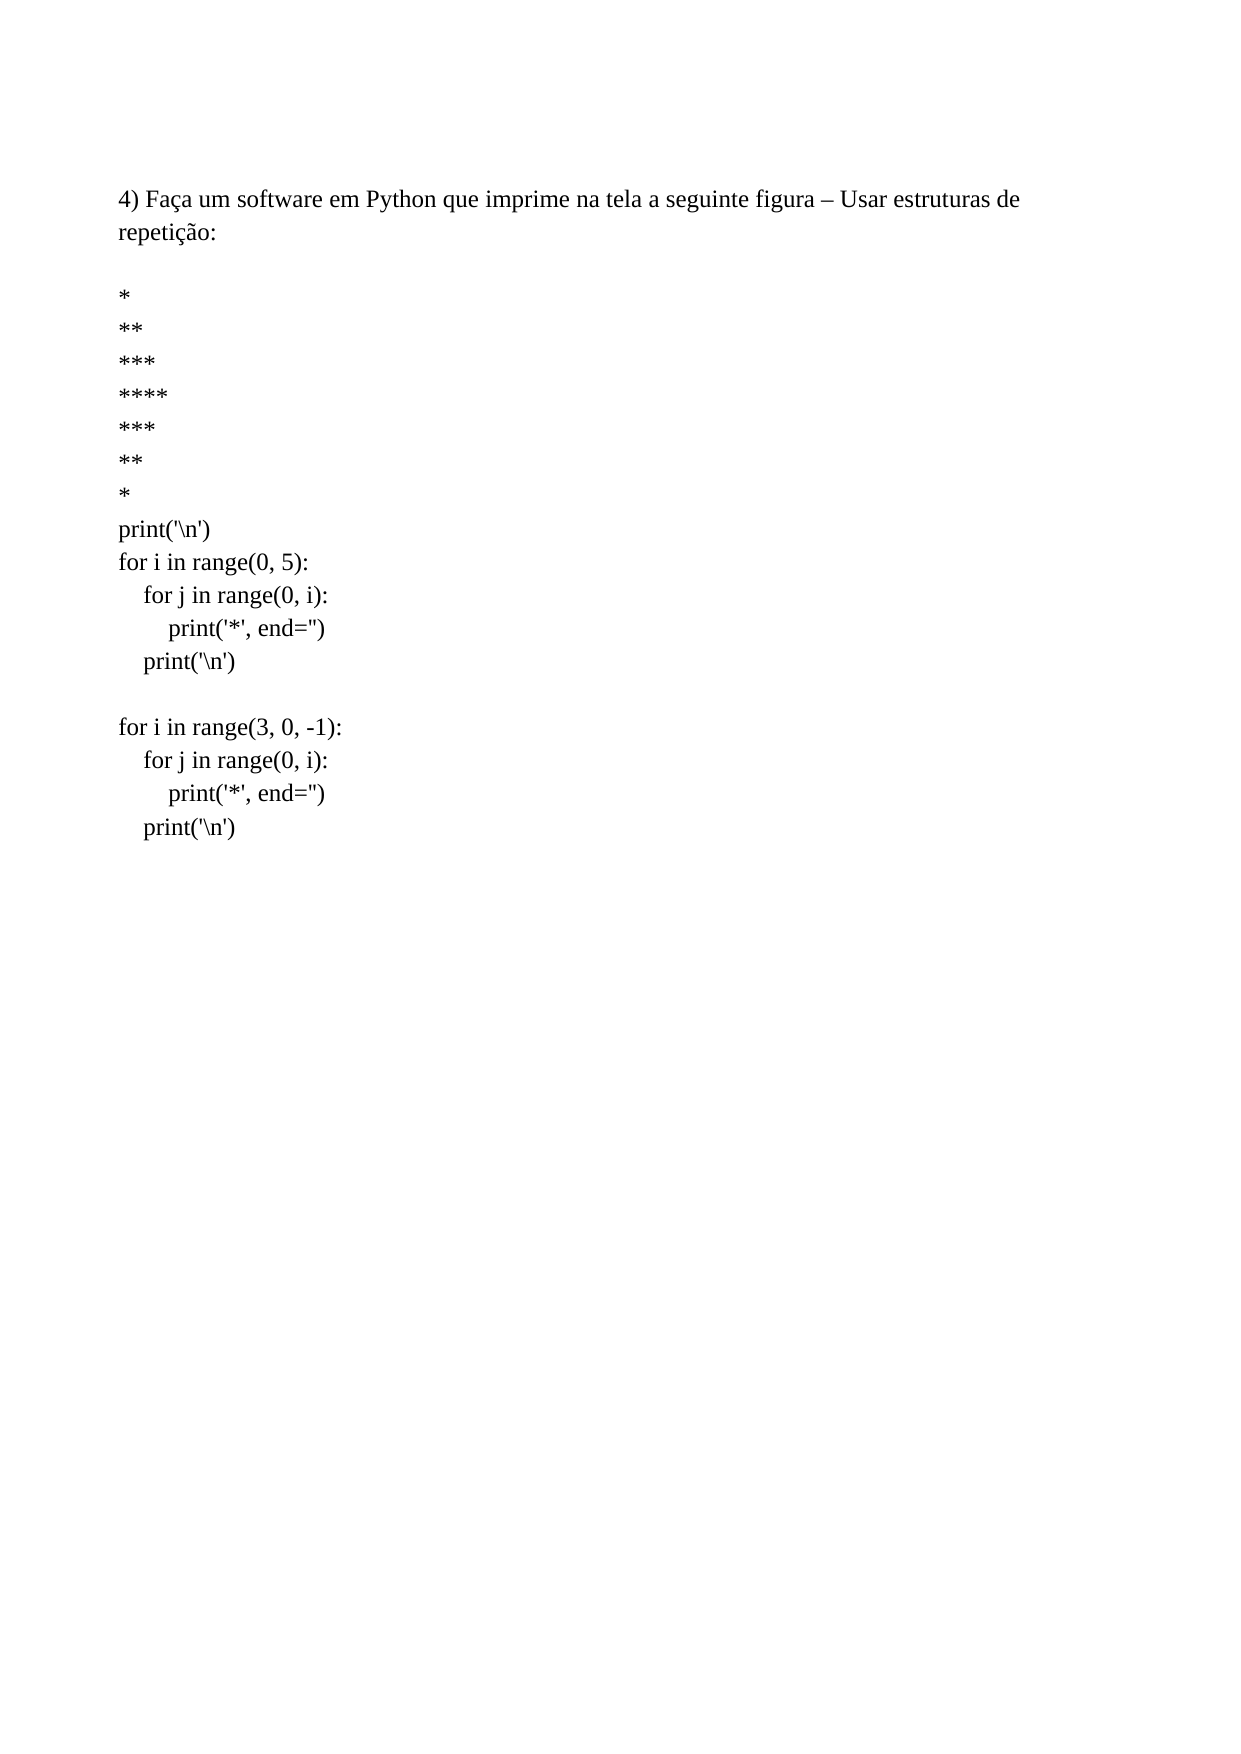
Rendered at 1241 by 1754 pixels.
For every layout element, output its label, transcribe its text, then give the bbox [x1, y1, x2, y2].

text print('*', end='') [118, 613, 1122, 642]
text **** [118, 382, 1122, 411]
text ** [118, 448, 1122, 477]
text *** [118, 415, 1122, 444]
text for i in range(3, 0, -1): [118, 712, 1122, 741]
text * [118, 481, 1122, 510]
text for i in range(0, 5): [118, 547, 1122, 576]
text print('\n') [118, 812, 1122, 840]
text * [118, 283, 1122, 312]
text for j in range(0, i): [118, 746, 1122, 774]
text ** [118, 316, 1122, 345]
text 4) Faça um software em Python que imprime na tela a seguinte figura – Usar estruturas de repetição: [118, 184, 1122, 246]
text *** [118, 349, 1122, 378]
text for j in range(0, i): [118, 580, 1122, 609]
text print('*', end='') [118, 778, 1122, 807]
text print('\n') [118, 646, 1122, 675]
text print('\n') [118, 514, 1122, 543]
